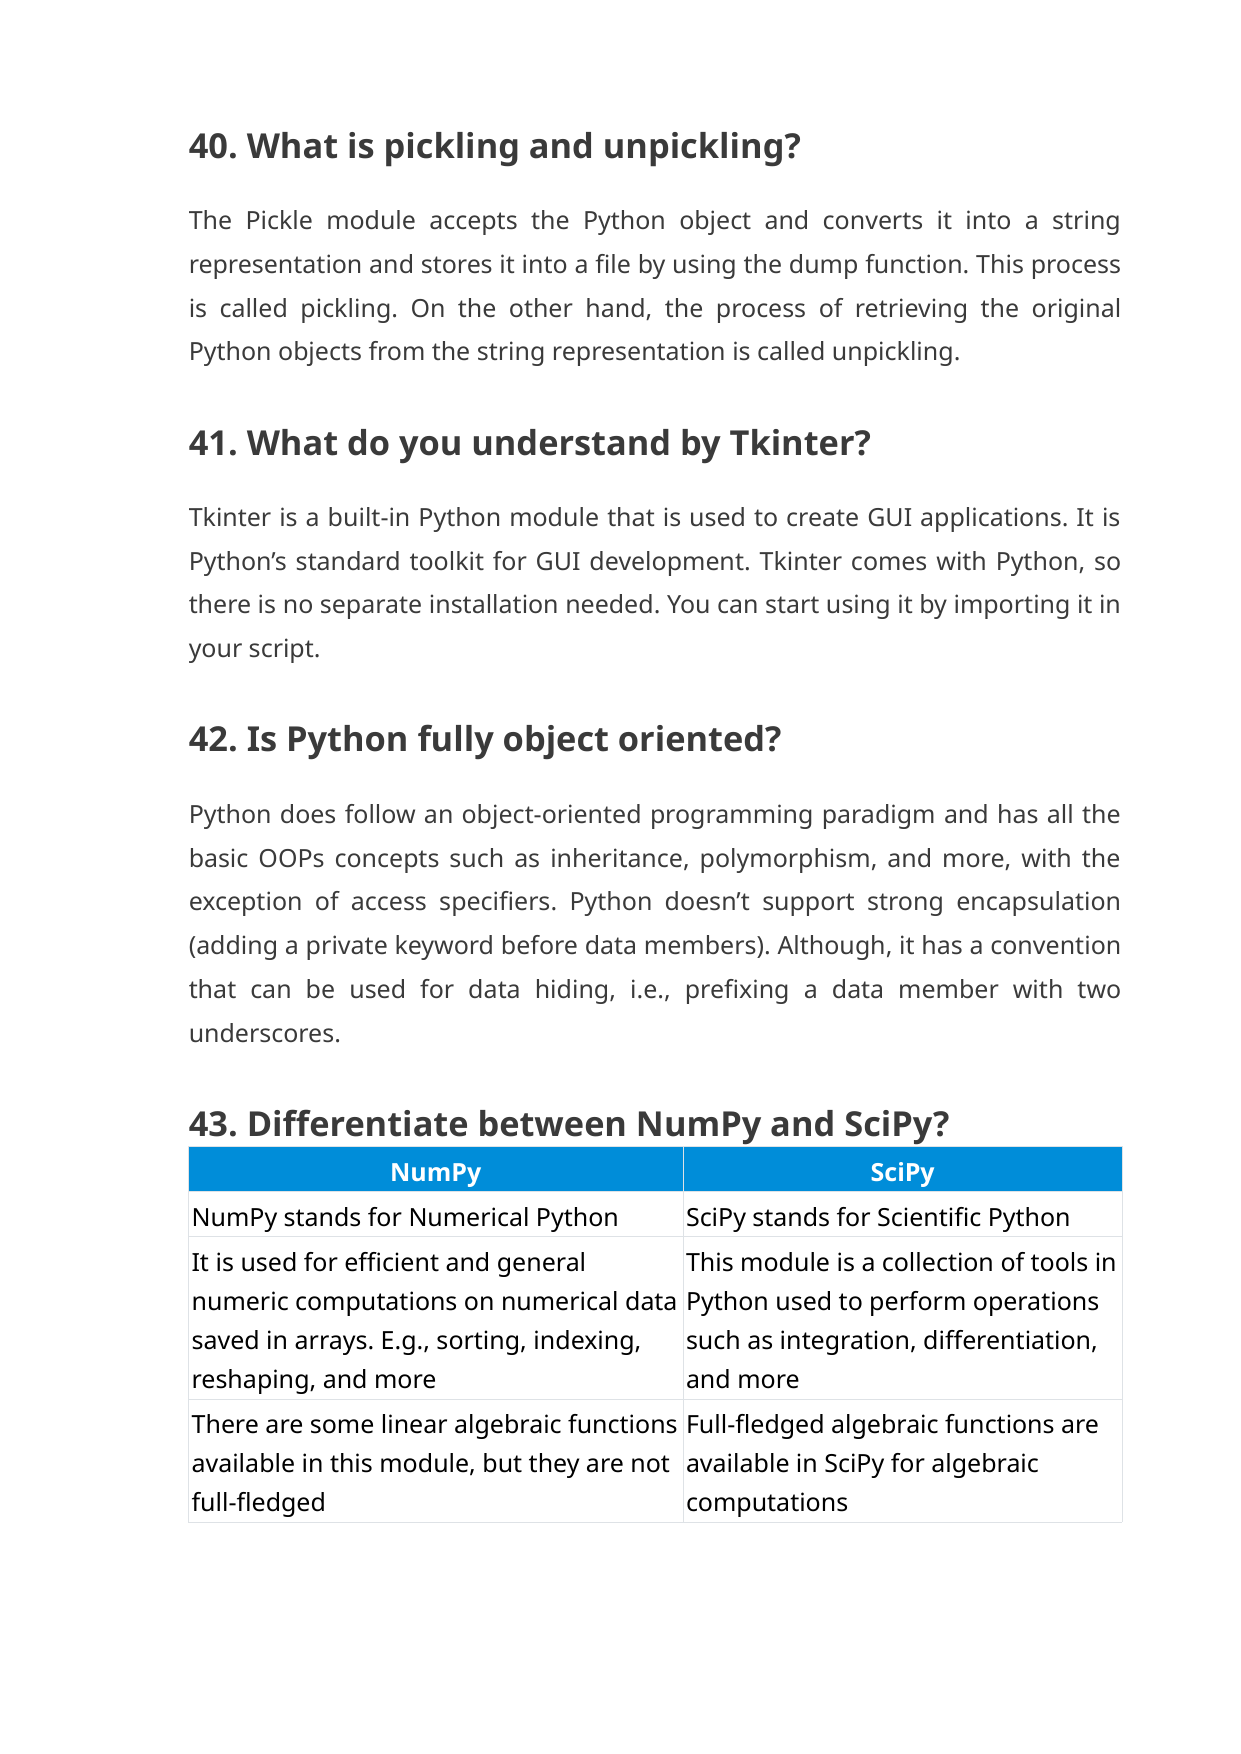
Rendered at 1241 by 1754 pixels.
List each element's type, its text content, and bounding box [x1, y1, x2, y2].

subtitle 43. Differentiate between NumPy and SciPy? [118, 1096, 1122, 1146]
table_cell SciPy stands for Scientific Python [684, 1192, 1122, 1236]
table_header NumPy [189, 1147, 683, 1191]
list Python does follow an object-oriented programming paradigm and has all the basic OOPs concepts such as inheritance, polymorphism, and more, with the exception of access specifiers. Python doesn’t support strong encapsulation (adding a private keyword before data members). Although, it has a convention that can be used for data hiding, i.e., prefixing a data member with two underscores. [159, 787, 1122, 1049]
subtitle 40. What is pickling and unpickling? [118, 118, 1122, 168]
table_cell NumPy stands for Numerical Python [189, 1192, 683, 1236]
table_cell There are some linear algebraic functions available in this module, but they are not full-fledged [189, 1400, 683, 1522]
table_cell This module is a collection of tools in Python used to perform operations such as integration, differentiation, and more [684, 1237, 1122, 1398]
table_cell It is used for efficient and general numeric computations on numerical data saved in arrays. E.g., sorting, indexing, reshaping, and more [189, 1237, 683, 1398]
list Tkinter is a built-in Python module that is used to create GUI applications. It is Python’s standard toolkit for GUI development. Tkinter comes with Python, so there is no separate installation needed. You can start using it by importing it in your script. [159, 490, 1122, 665]
table_cell Full-fledged algebraic functions are available in SciPy for algebraic computations [684, 1400, 1122, 1522]
subtitle 41. What do you understand by Tkinter? [118, 415, 1122, 465]
subtitle 42. Is Python fully object oriented? [118, 712, 1122, 762]
table_header SciPy [684, 1147, 1122, 1191]
list The Pickle module accepts the Python object and converts it into a string representation and stores it into a file by using the dump function. This process is called pickling. On the other hand, the process of retrieving the original Python objects from the string representation is called unpickling. [159, 193, 1122, 368]
